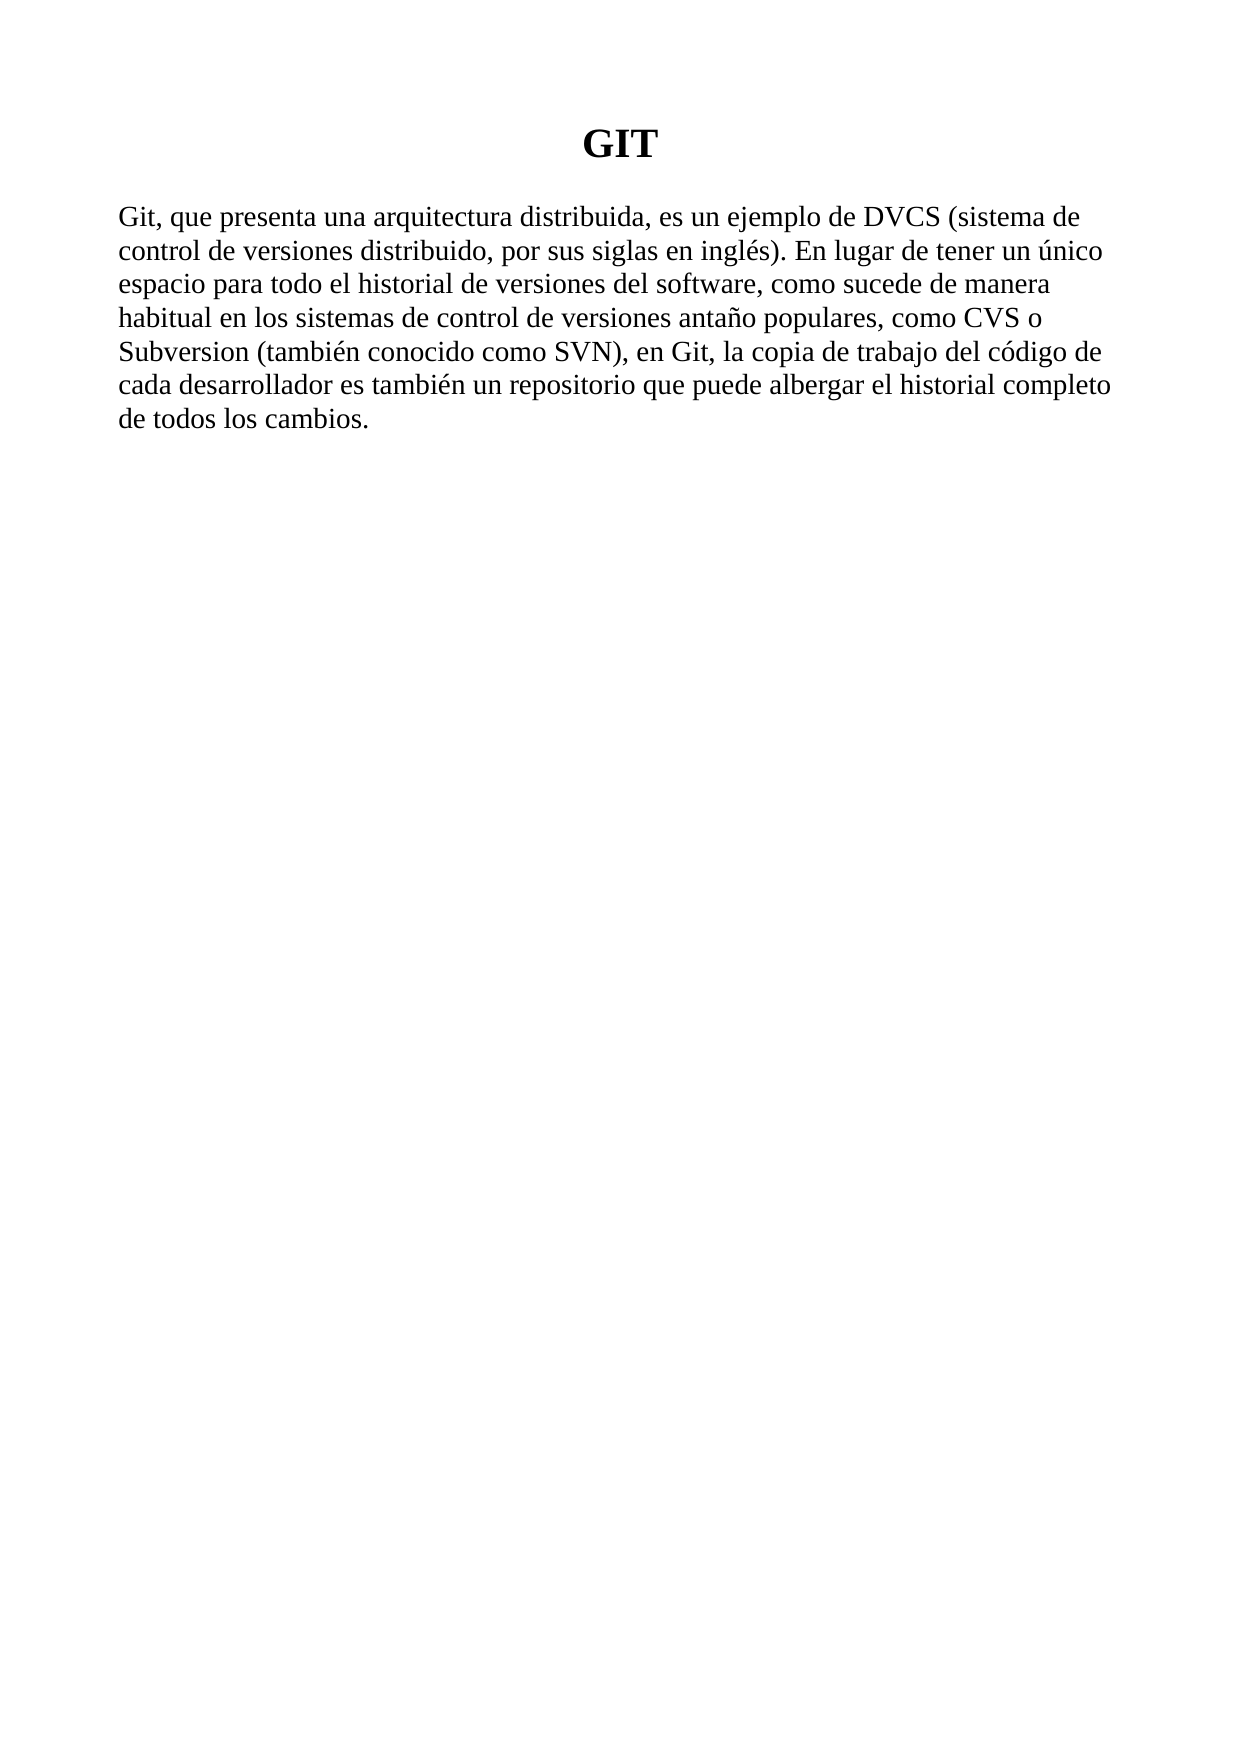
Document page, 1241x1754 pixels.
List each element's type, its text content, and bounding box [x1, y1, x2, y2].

text Git, que presenta una arquitectura distribuida, es un ejemplo de DVCS (sistema de control de versiones distribuido, por sus siglas en inglés). En lugar de tener un único espacio para todo el historial de versiones del software, como sucede de manera habitual en los sistemas de control de versiones antaño populares, como CVS o Subversion (también conocido como SVN), en Git, la copia de trabajo del código de cada desarrollador es también un repositorio que puede albergar el historial completo de todos los cambios. [118, 199, 1122, 434]
text GIT [118, 118, 1122, 166]
